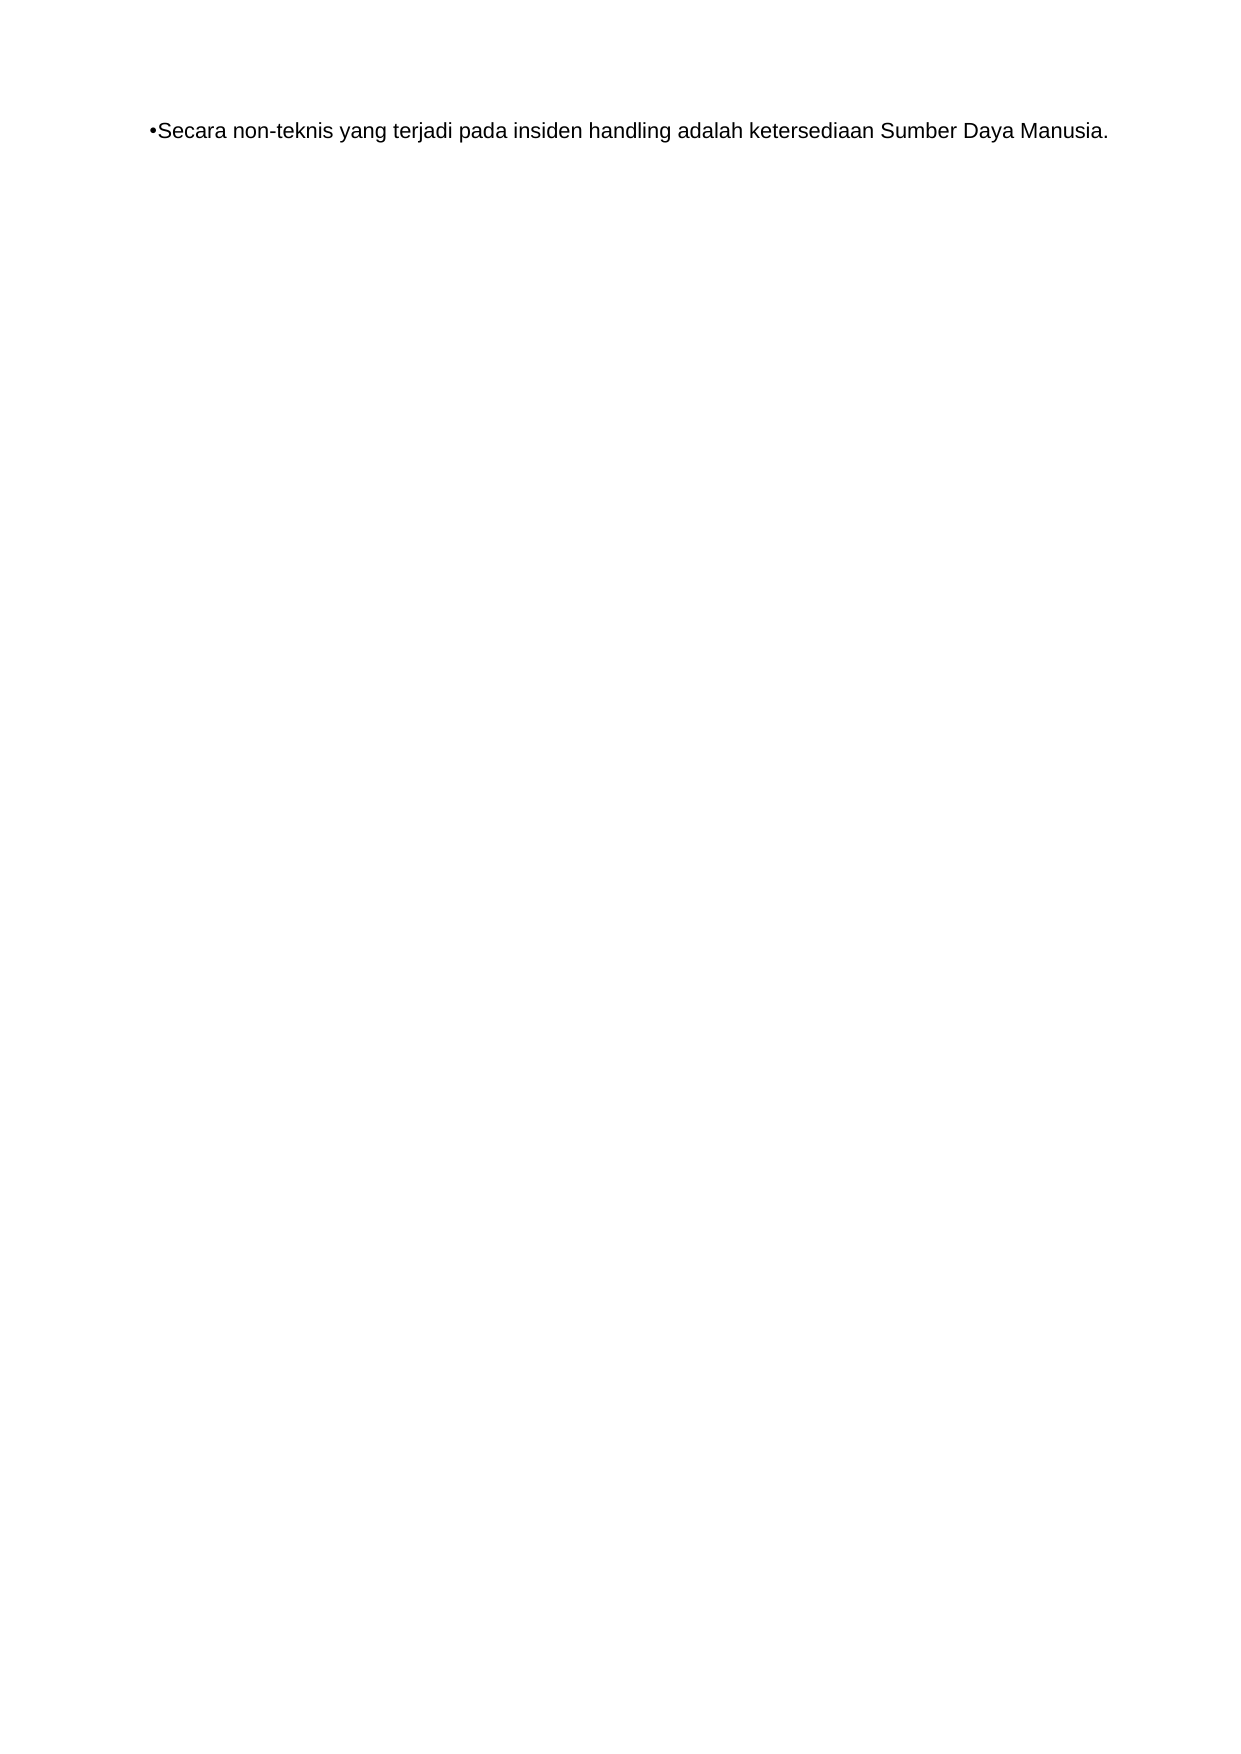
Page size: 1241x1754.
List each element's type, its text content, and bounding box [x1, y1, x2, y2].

list Secara non-teknis yang terjadi pada insiden handling adalah ketersediaan Sumber Daya Manusia. [149, 118, 1122, 143]
